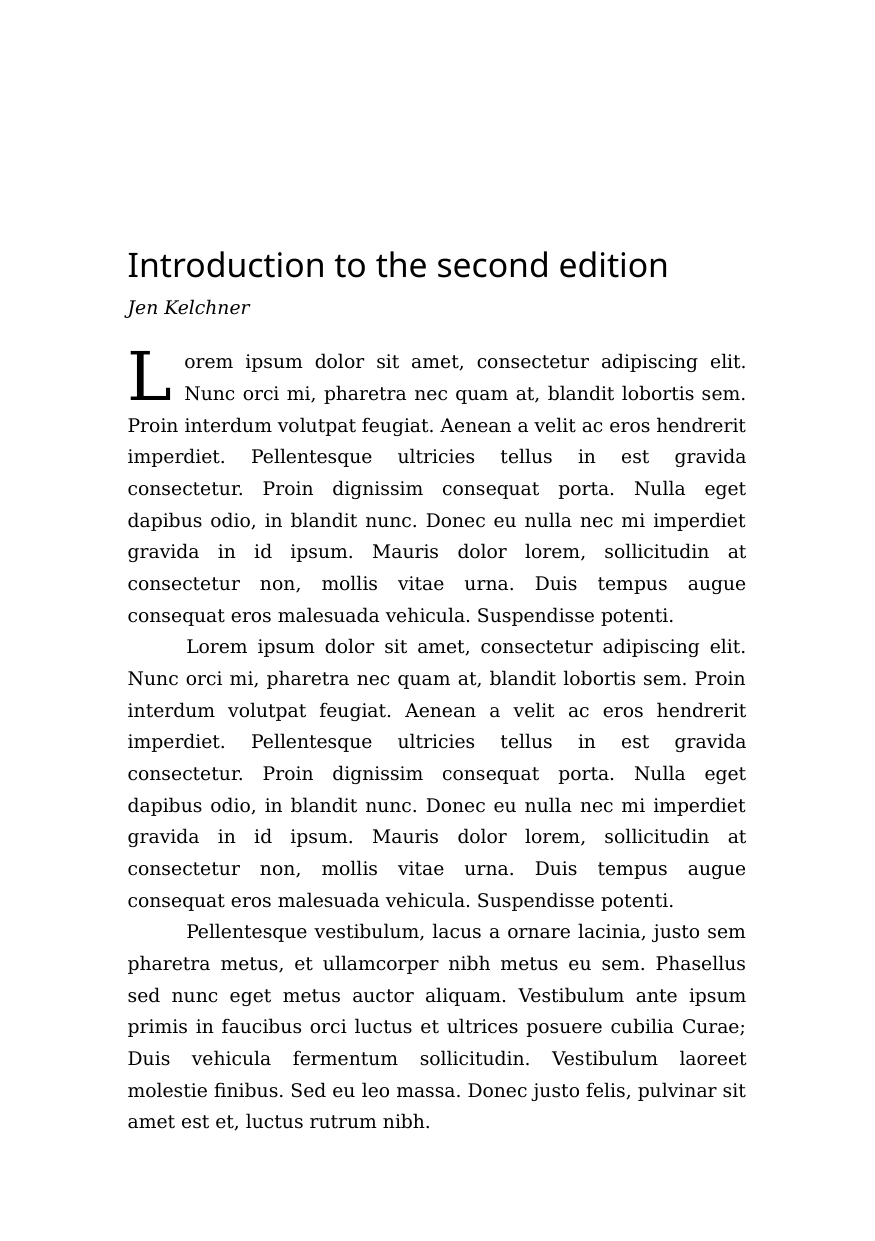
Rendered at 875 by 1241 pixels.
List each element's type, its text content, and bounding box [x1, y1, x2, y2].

text Lorem ipsum dolor sit amet, consectetur adipiscing elit. Nunc orci mi, pharetra nec quam at, blandit lobortis sem. Proin interdum volutpat feugiat. Aenean a velit ac eros hendrerit imperdiet. Pellentesque ultricies tellus in est gravida consectetur. Proin dignissim consequat porta. Nulla eget dapibus odio, in blandit nunc. Donec eu nulla nec mi imperdiet gravida in id ipsum. Mauris dolor lorem, sollicitudin at consectetur non, mollis vitae urna. Duis tempus augue consequat eros malesuada vehicula. Suspendisse potenti. [127, 351, 747, 627]
text Pellentesque vestibulum, lacus a ornare lacinia, justo sem pharetra metus, et ullamcorper nibh metus eu sem. Phasellus sed nunc eget metus auctor aliquam. Vestibulum ante ipsum primis in faucibus orci luctus et ultrices posuere cubilia Curae; Duis vehicula fermentum sollicitudin. Vestibulum laoreet molestie finibus. Sed eu leo massa. Donec justo felis, pulvinar sit amet est et, luctus rutrum nibh. [127, 921, 747, 1133]
text Jen Kelchner [127, 297, 747, 319]
subtitle Introduction to the second edition [127, 246, 747, 285]
text Lorem ipsum dolor sit amet, consectetur adipiscing elit. Nunc orci mi, pharetra nec quam at, blandit lobortis sem. Proin interdum volutpat feugiat. Aenean a velit ac eros hendrerit imperdiet. Pellentesque ultricies tellus in est gravida consectetur. Proin dignissim consequat porta. Nulla eget dapibus odio, in blandit nunc. Donec eu nulla nec mi imperdiet gravida in id ipsum. Mauris dolor lorem, sollicitudin at consectetur non, mollis vitae urna. Duis tempus augue consequat eros malesuada vehicula. Suspendisse potenti. [127, 636, 747, 912]
